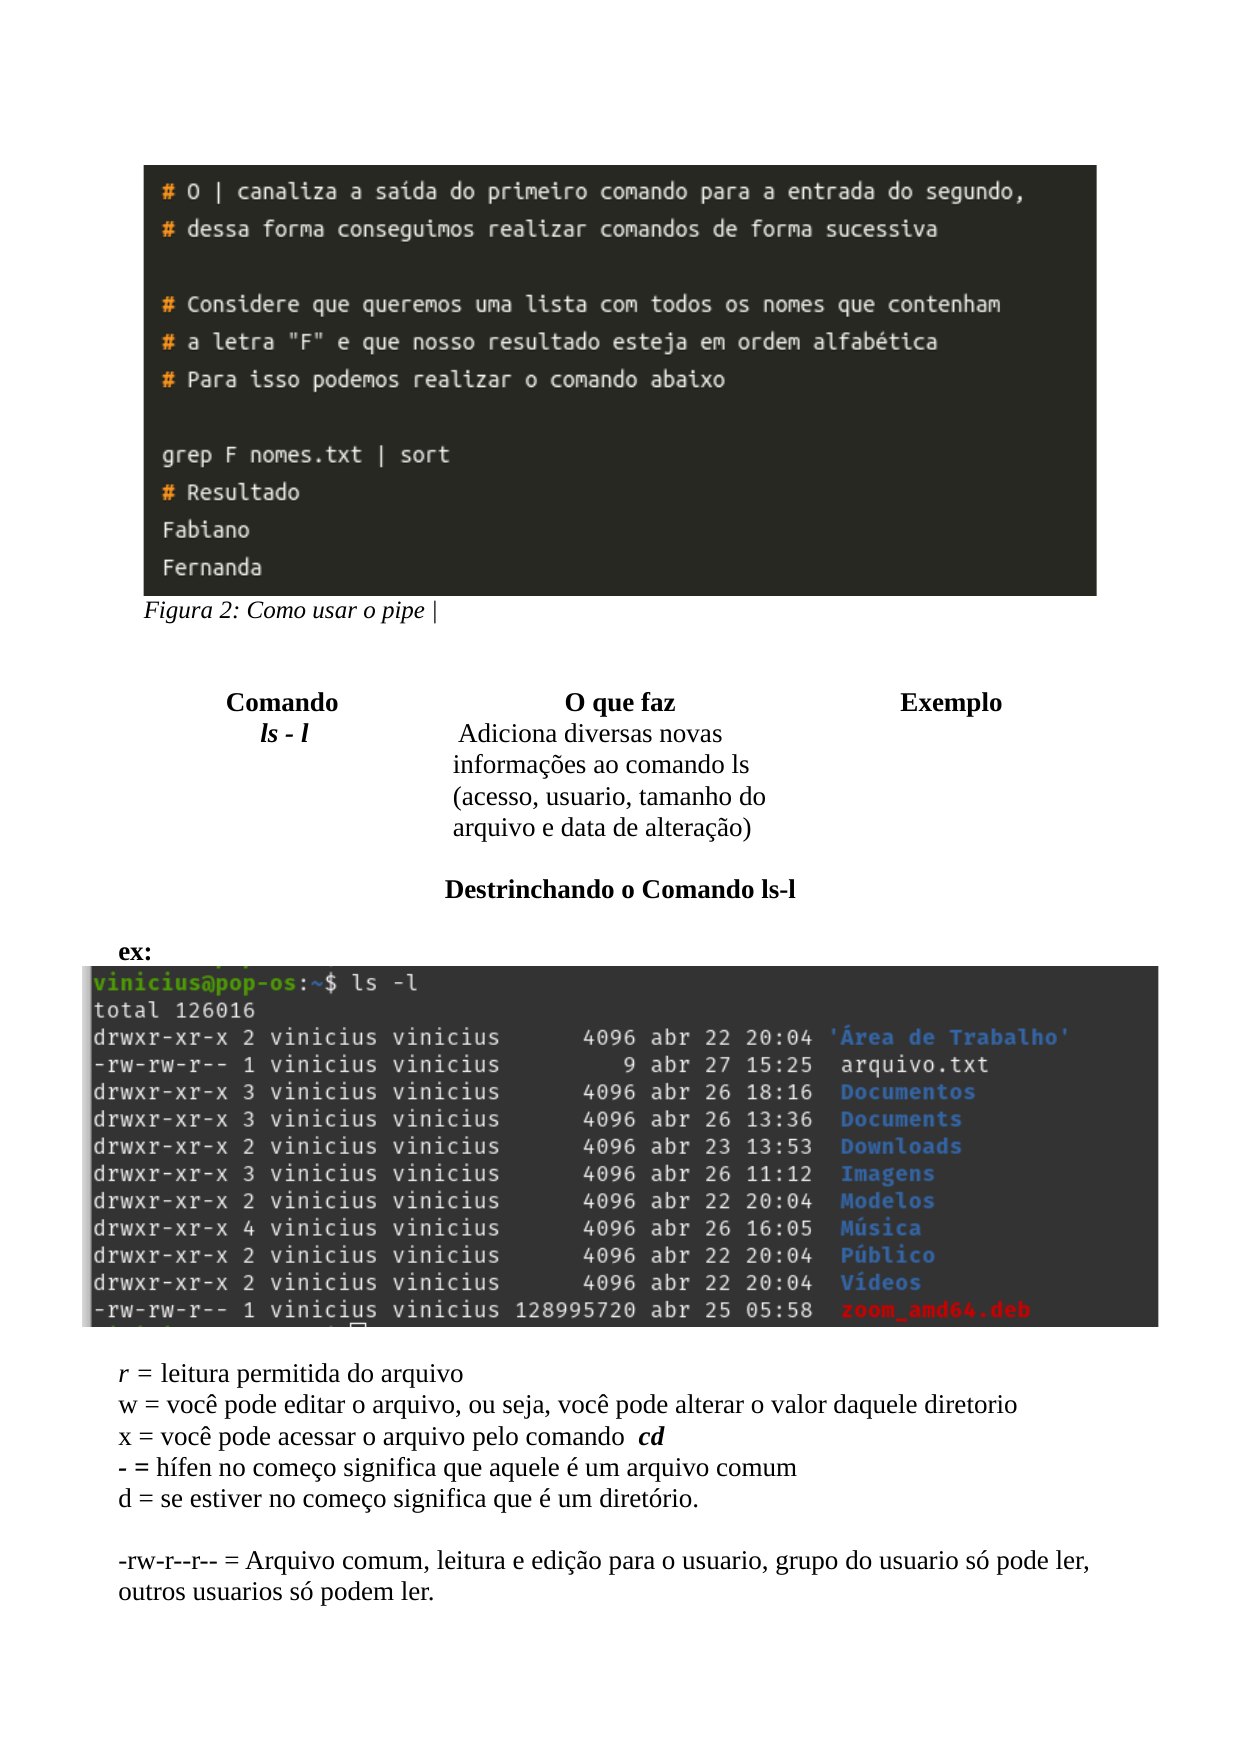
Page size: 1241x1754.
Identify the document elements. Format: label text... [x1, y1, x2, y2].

text r = leitura permitida do arquivo [118, 1357, 1122, 1388]
picture [143, 165, 1097, 596]
text d = se estiver no começo significa que é um diretório. [118, 1482, 1122, 1513]
table_cell ls - l [118, 718, 453, 842]
text - = hífen no começo significa que aquele é um arquivo comum [118, 1451, 1122, 1482]
table_header O que faz [453, 686, 787, 717]
table_cell Adiciona diversas novas informações ao comando ls (acesso, usuario, tamanho do arquivo e data de alteração) [453, 718, 787, 842]
picture [82, 966, 1159, 1327]
table_header Comando [118, 686, 453, 717]
text Destrinchando o Comando ls-l [118, 873, 1122, 904]
text -rw-r--r-- = Arquivo comum, leitura e edição para o usuario, grupo do usuario só pode ler, outros usuarios só podem ler. [118, 1544, 1122, 1607]
table_cell [788, 718, 1122, 842]
text w = você pode editar o arquivo, ou seja, você pode alterar o valor daquele diretorio [118, 1388, 1122, 1420]
text ex: [118, 936, 1122, 966]
table_header Exemplo [788, 686, 1122, 717]
text Figura 2: Como usar o pipe | [143, 596, 1097, 624]
text x = você pode acessar o arquivo pelo comando cd [118, 1420, 1122, 1451]
